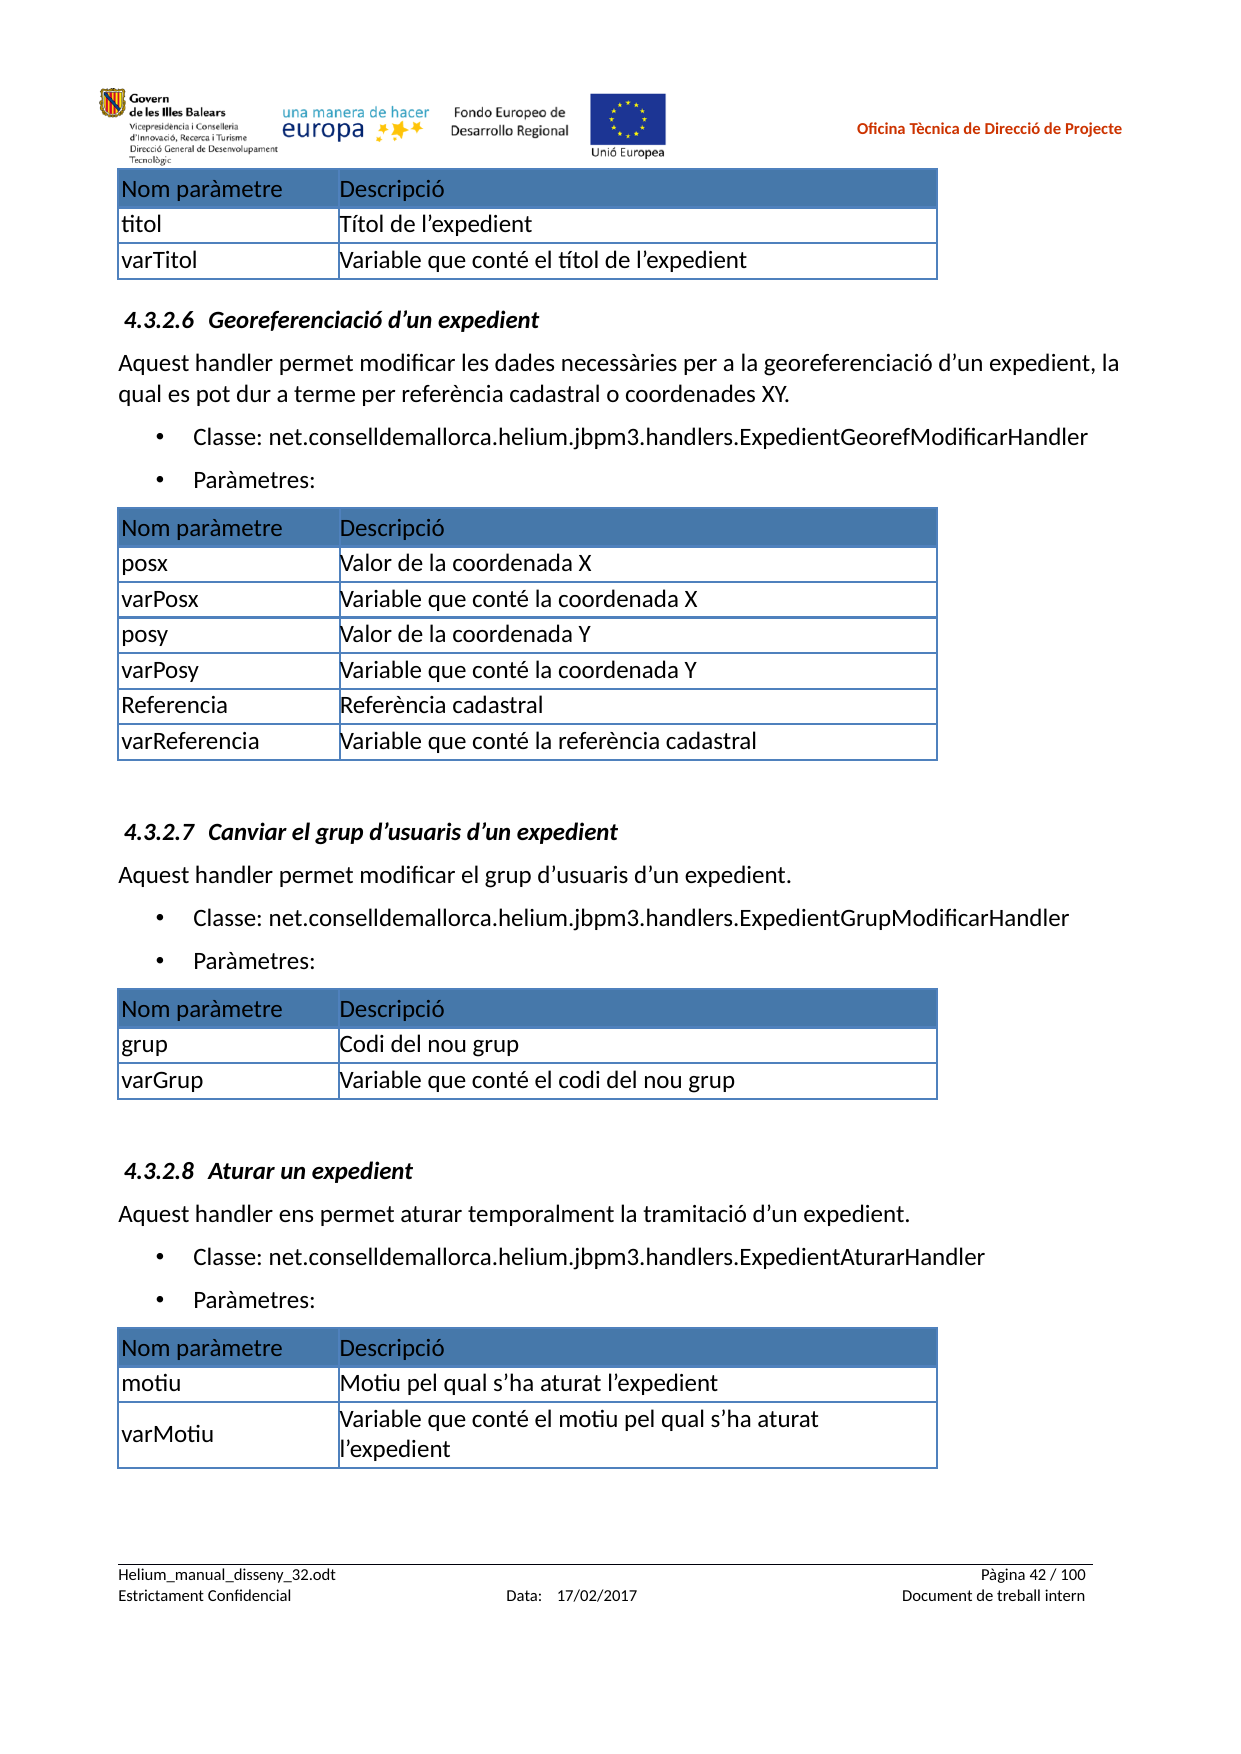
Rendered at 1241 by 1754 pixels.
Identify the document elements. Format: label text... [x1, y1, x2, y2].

table_cell Motiu pel qual s’ha aturat l’expedient [340, 1368, 936, 1401]
list Classe: net.conselldemallorca.helium.jbpm3.handlers.ExpedientGeorefModificarHandler [156, 421, 1122, 451]
text Aquest handler permet modificar les dades necessàries per a la georeferenciació d’un expedient, la qual es pot dur a terme per referència cadastral o coordenades XY. [118, 347, 1122, 408]
table_cell Referència cadastral [341, 690, 936, 723]
table_header Nom paràmetre [119, 509, 339, 545]
picture [99, 87, 668, 166]
table_cell Variable que conté la coordenada X [341, 583, 936, 616]
table_header Descripció [340, 1329, 936, 1365]
list Classe: net.conselldemallorca.helium.jbpm3.handlers.ExpedientGrupModificarHandler [156, 902, 1122, 932]
table_cell Variable que conté el codi del nou grup [340, 1064, 936, 1097]
text Aquest handler permet modificar el grup d’usuaris d’un expedient. [118, 859, 1122, 889]
table_cell titol [119, 209, 338, 242]
table_cell grup [119, 1029, 338, 1062]
table_cell Variable que conté el motiu pel qual s’ha aturat l’expedient [340, 1403, 936, 1467]
text Aquest handler ens permet aturar temporalment la tramitació d’un expedient. [118, 1198, 1122, 1228]
table_header Nom paràmetre [119, 1329, 338, 1365]
list Paràmetres: [156, 1284, 1122, 1314]
list Paràmetres: [156, 945, 1122, 975]
table_cell posx [119, 548, 339, 581]
table_header Nom paràmetre [119, 990, 338, 1026]
table_cell varTitol [119, 244, 338, 277]
table_cell Variable que conté el títol de l’expedient [340, 244, 936, 277]
table_cell varMotiu [119, 1403, 338, 1467]
table_cell Referencia [119, 690, 339, 723]
table_header Descripció [341, 509, 936, 545]
table_header Descripció [340, 990, 936, 1026]
subtitle Canviar el grup d’usuaris d’un expedient [118, 816, 1122, 846]
table_cell motiu [119, 1368, 338, 1401]
table_cell Variable que conté la coordenada Y [341, 654, 936, 687]
table_cell Títol de l’expedient [340, 209, 936, 242]
subtitle Georeferenciació d’un expedient [118, 304, 1122, 335]
table_cell Codi del nou grup [340, 1029, 936, 1062]
table_cell Valor de la coordenada X [341, 548, 936, 581]
subtitle Aturar un expedient [118, 1155, 1122, 1185]
table_header Nom paràmetre [119, 170, 338, 206]
table_cell posy [119, 619, 339, 652]
list Classe: net.conselldemallorca.helium.jbpm3.handlers.ExpedientAturarHandler [156, 1241, 1122, 1271]
list Paràmetres: [156, 464, 1122, 494]
table_cell varGrup [119, 1064, 338, 1097]
table_cell varPosy [119, 654, 339, 687]
table_cell Valor de la coordenada Y [341, 619, 936, 652]
table_cell varReferencia [119, 725, 339, 758]
table_cell varPosx [119, 583, 339, 616]
table_header Descripció [340, 170, 936, 206]
table_cell Variable que conté la referència cadastral [341, 725, 936, 758]
